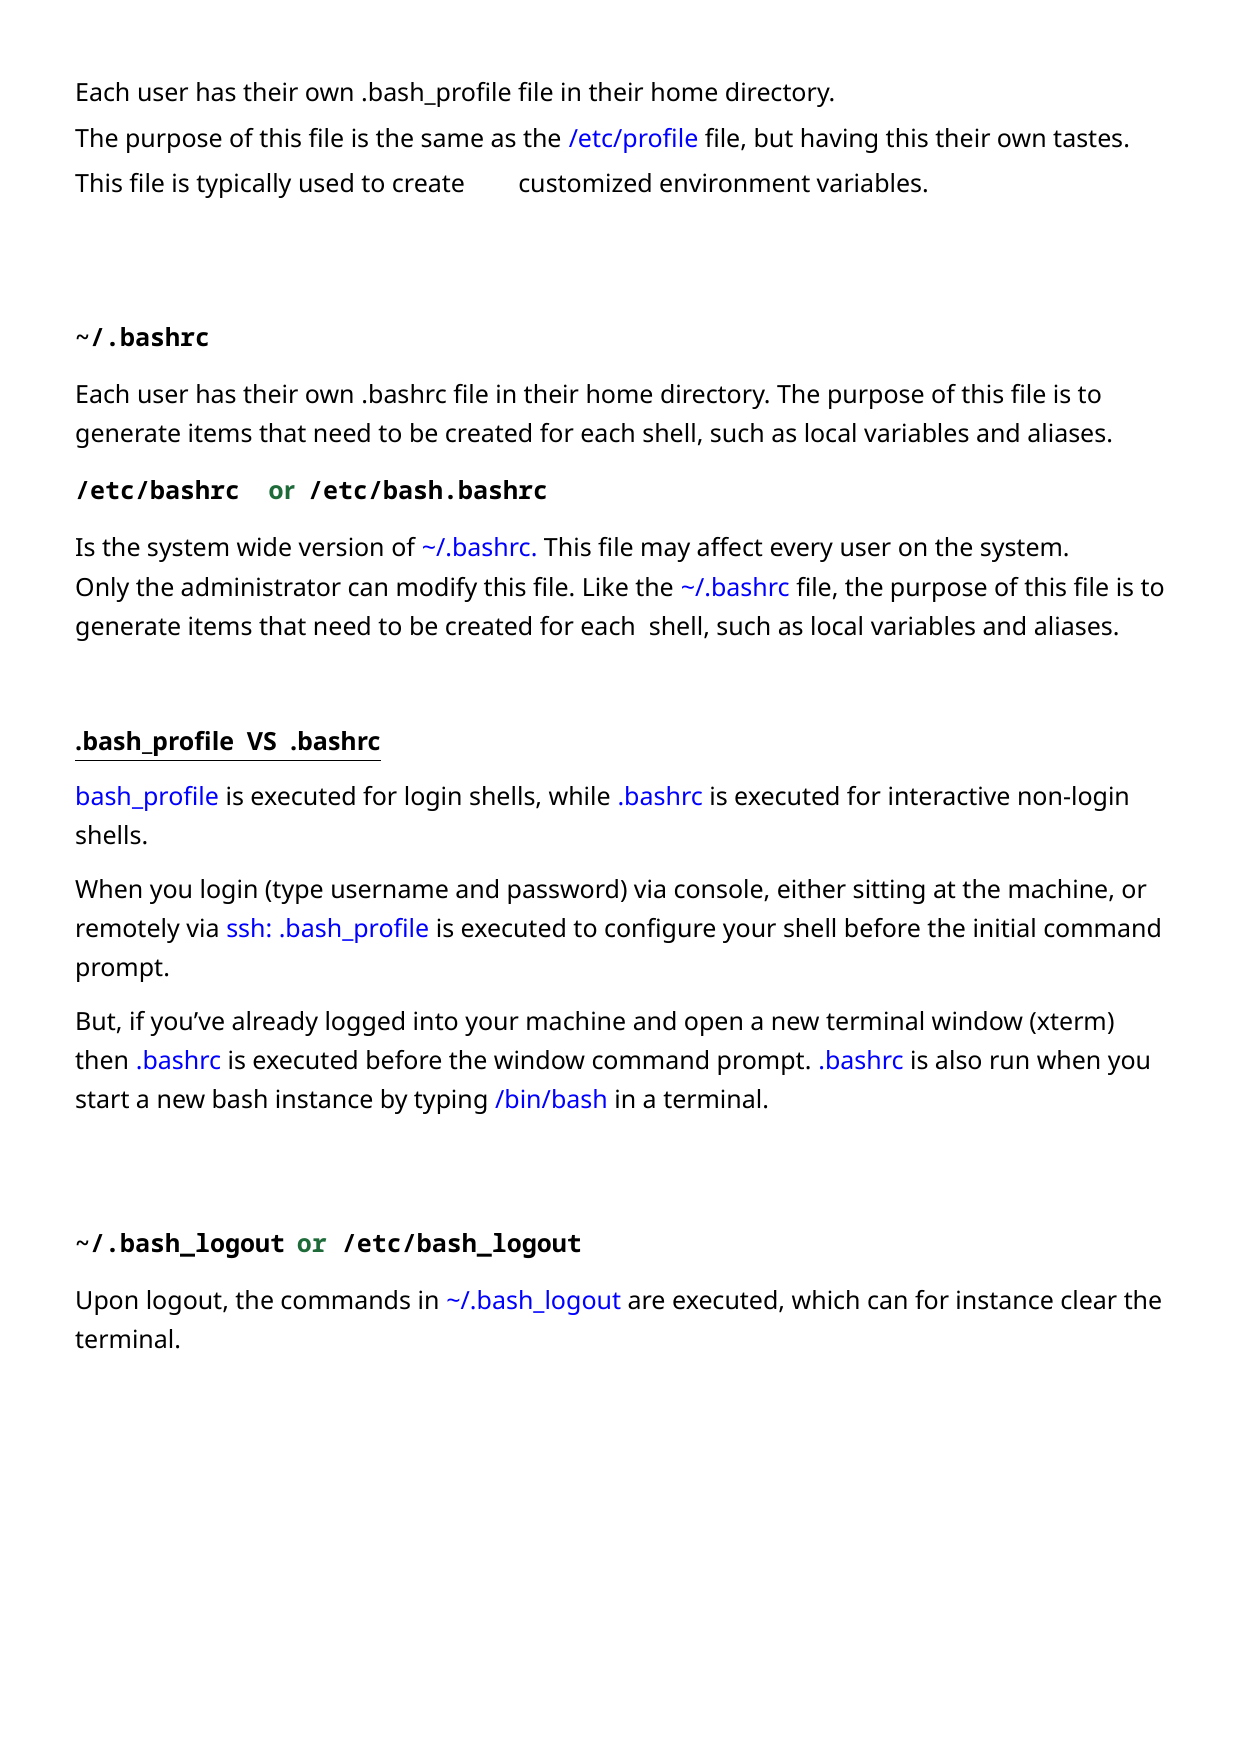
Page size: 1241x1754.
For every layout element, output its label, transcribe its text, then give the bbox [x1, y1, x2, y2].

subtitle .bash_profile VS .bashrc [75, 723, 1165, 760]
text Each user has their own .bash_profile file in their home directory. [75, 75, 1165, 109]
text Upon logout, the commands in ~/.bash_logout are executed, which can for instance clear the terminal. [75, 1282, 1165, 1356]
text The purpose of this file is the same as the /etc/profile file, but having this their own tastes. [75, 120, 1165, 154]
text This file is typically used to create customized environment variables. [75, 165, 1165, 199]
text When you login (type username and password) via console, either sitting at the machine, or remotely via ssh: .bash_profile is executed to configure your shell before the initial command prompt. [75, 871, 1165, 984]
text Each user has their own .bashrc file in their home directory. The purpose of this file is to generate items that need to be created for each shell, such as local variables and aliases. [75, 376, 1165, 450]
text ~/.bashrc [75, 319, 1165, 353]
text But, if you’ve already logged into your machine and open a new terminal window (xterm) then .bashrc is executed before the window command prompt. .bashrc is also run when you start a new bash instance by typing /bin/bash in a terminal. [75, 1003, 1165, 1116]
text bash_profile is executed for login shells, while .bashrc is executed for interactive non-login shells. [75, 778, 1165, 852]
text Only the administrator can modify this file. Like the ~/.bashrc file, the purpose of this file is to generate items that need to be created for each shell, such as local variables and aliases. [75, 569, 1165, 642]
text /etc/bashrc or /etc/bash.bashrc [75, 473, 1165, 507]
text Is the system wide version of ~/.bashrc. This file may affect every user on the system. [75, 530, 1165, 564]
text ~/.bash_logout or /etc/bash_logout [75, 1225, 1165, 1259]
